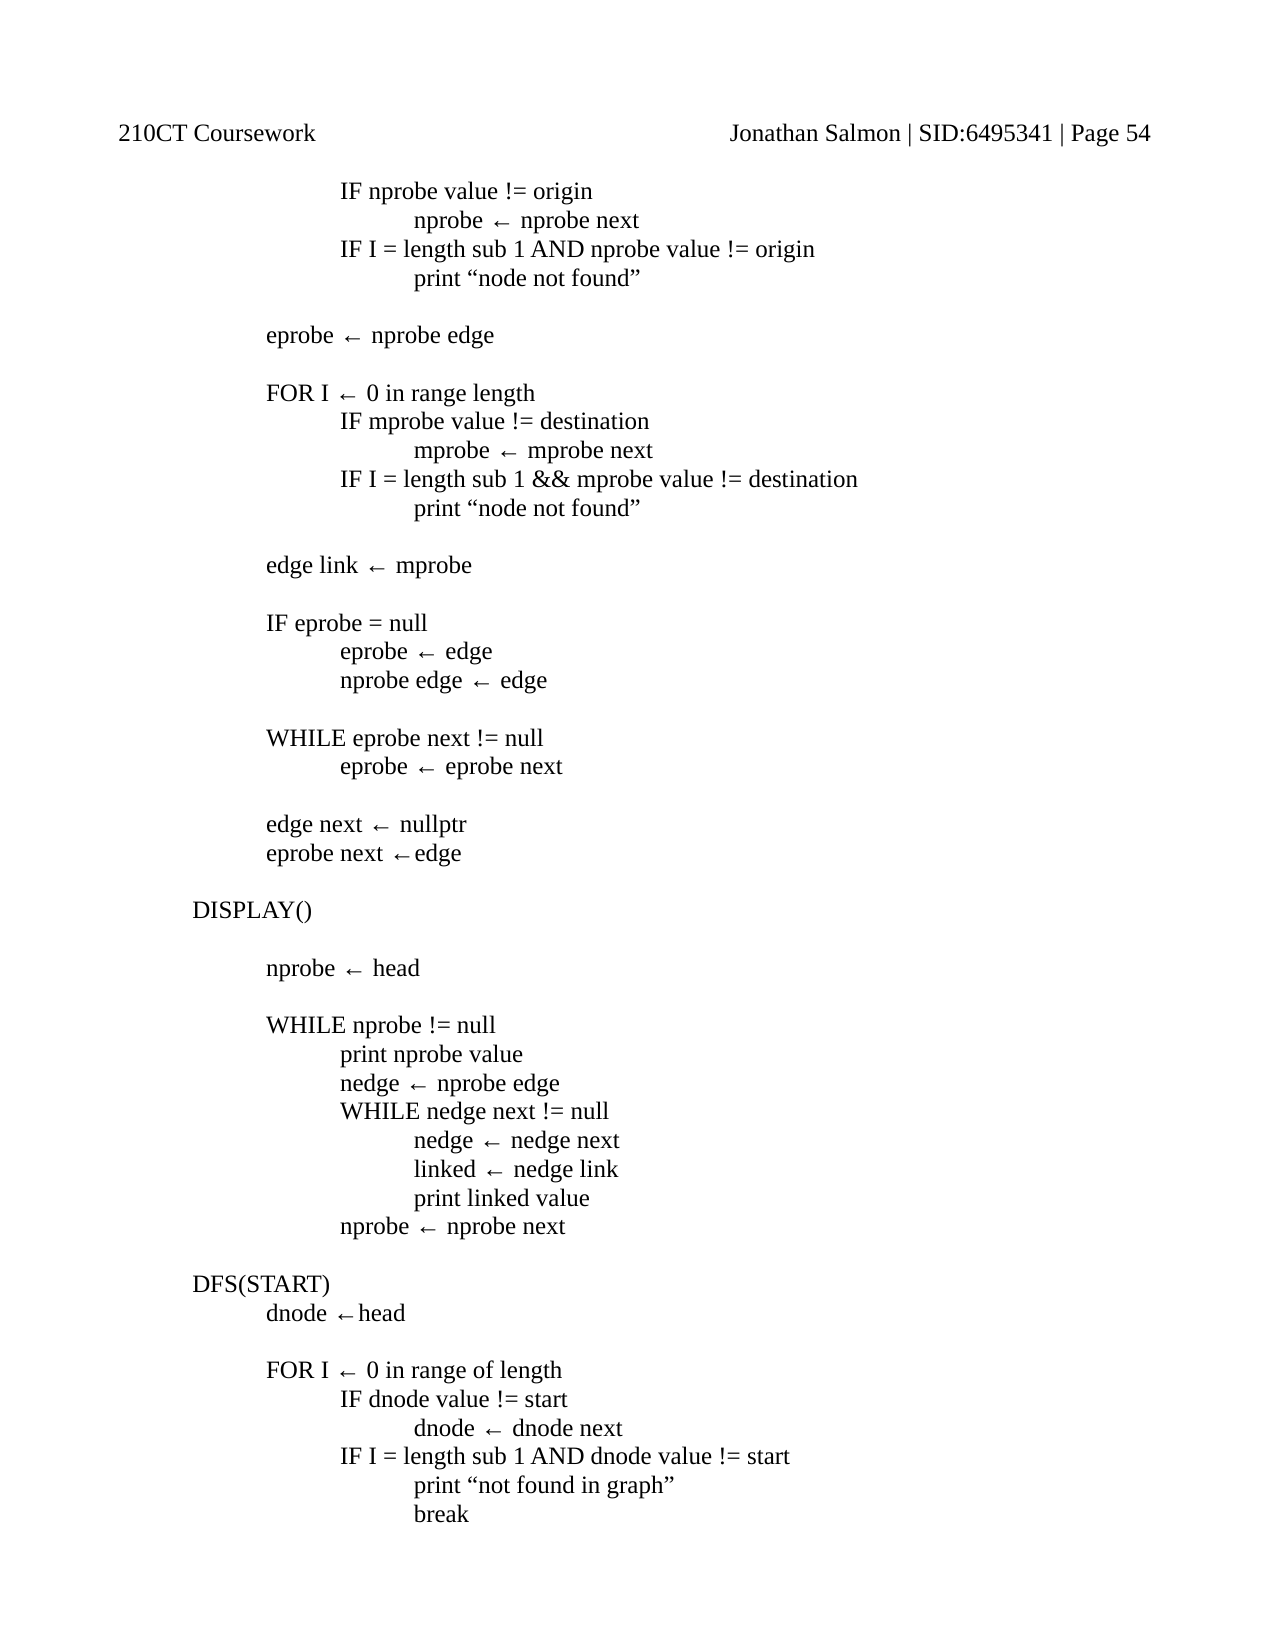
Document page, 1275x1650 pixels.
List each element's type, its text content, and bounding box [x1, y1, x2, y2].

text edge link ← mprobe [118, 550, 1157, 579]
text print “node not found” [118, 263, 1157, 291]
text eprobe next ←edge [118, 838, 1157, 866]
text eprobe ← edge [118, 636, 1157, 665]
text DISPLAY() [118, 895, 1157, 924]
text IF mprobe value != destination [118, 406, 1157, 435]
text eprobe ← nprobe edge [118, 320, 1157, 349]
text nedge ← nedge next [118, 1125, 1157, 1154]
text WHILE nedge next != null [118, 1096, 1157, 1125]
text nedge ← nprobe edge [118, 1068, 1157, 1096]
text IF I = length sub 1 AND nprobe value != origin [118, 234, 1157, 263]
text IF nprobe value != origin [118, 176, 1157, 205]
text IF dnode value != start [118, 1384, 1157, 1413]
text FOR I ← 0 in range of length [118, 1355, 1157, 1384]
text edge next ← nullptr [118, 809, 1157, 838]
text DFS(START) [118, 1269, 1157, 1298]
text print linked value [118, 1183, 1157, 1211]
text IF eprobe = null [118, 608, 1157, 636]
text WHILE nprobe != null [118, 1010, 1157, 1039]
text break [118, 1499, 1157, 1528]
text nprobe ← nprobe next [118, 1211, 1157, 1240]
text linked ← nedge link [118, 1154, 1157, 1183]
text FOR I ← 0 in range length [118, 378, 1157, 406]
text print “not found in graph” [118, 1470, 1157, 1499]
text WHILE eprobe next != null [118, 723, 1157, 751]
text nprobe edge ← edge [118, 665, 1157, 694]
text nprobe ← nprobe next [118, 205, 1157, 234]
text eprobe ← eprobe next [118, 751, 1157, 780]
text nprobe ← head [118, 953, 1157, 981]
text dnode ←head [118, 1298, 1157, 1326]
text IF I = length sub 1 && mprobe value != destination [118, 464, 1157, 493]
text IF I = length sub 1 AND dnode value != start [118, 1441, 1157, 1470]
text dnode ← dnode next [118, 1413, 1157, 1441]
text mprobe ← mprobe next [118, 435, 1157, 464]
text print “node not found” [118, 493, 1157, 521]
text print nprobe value [118, 1039, 1157, 1068]
